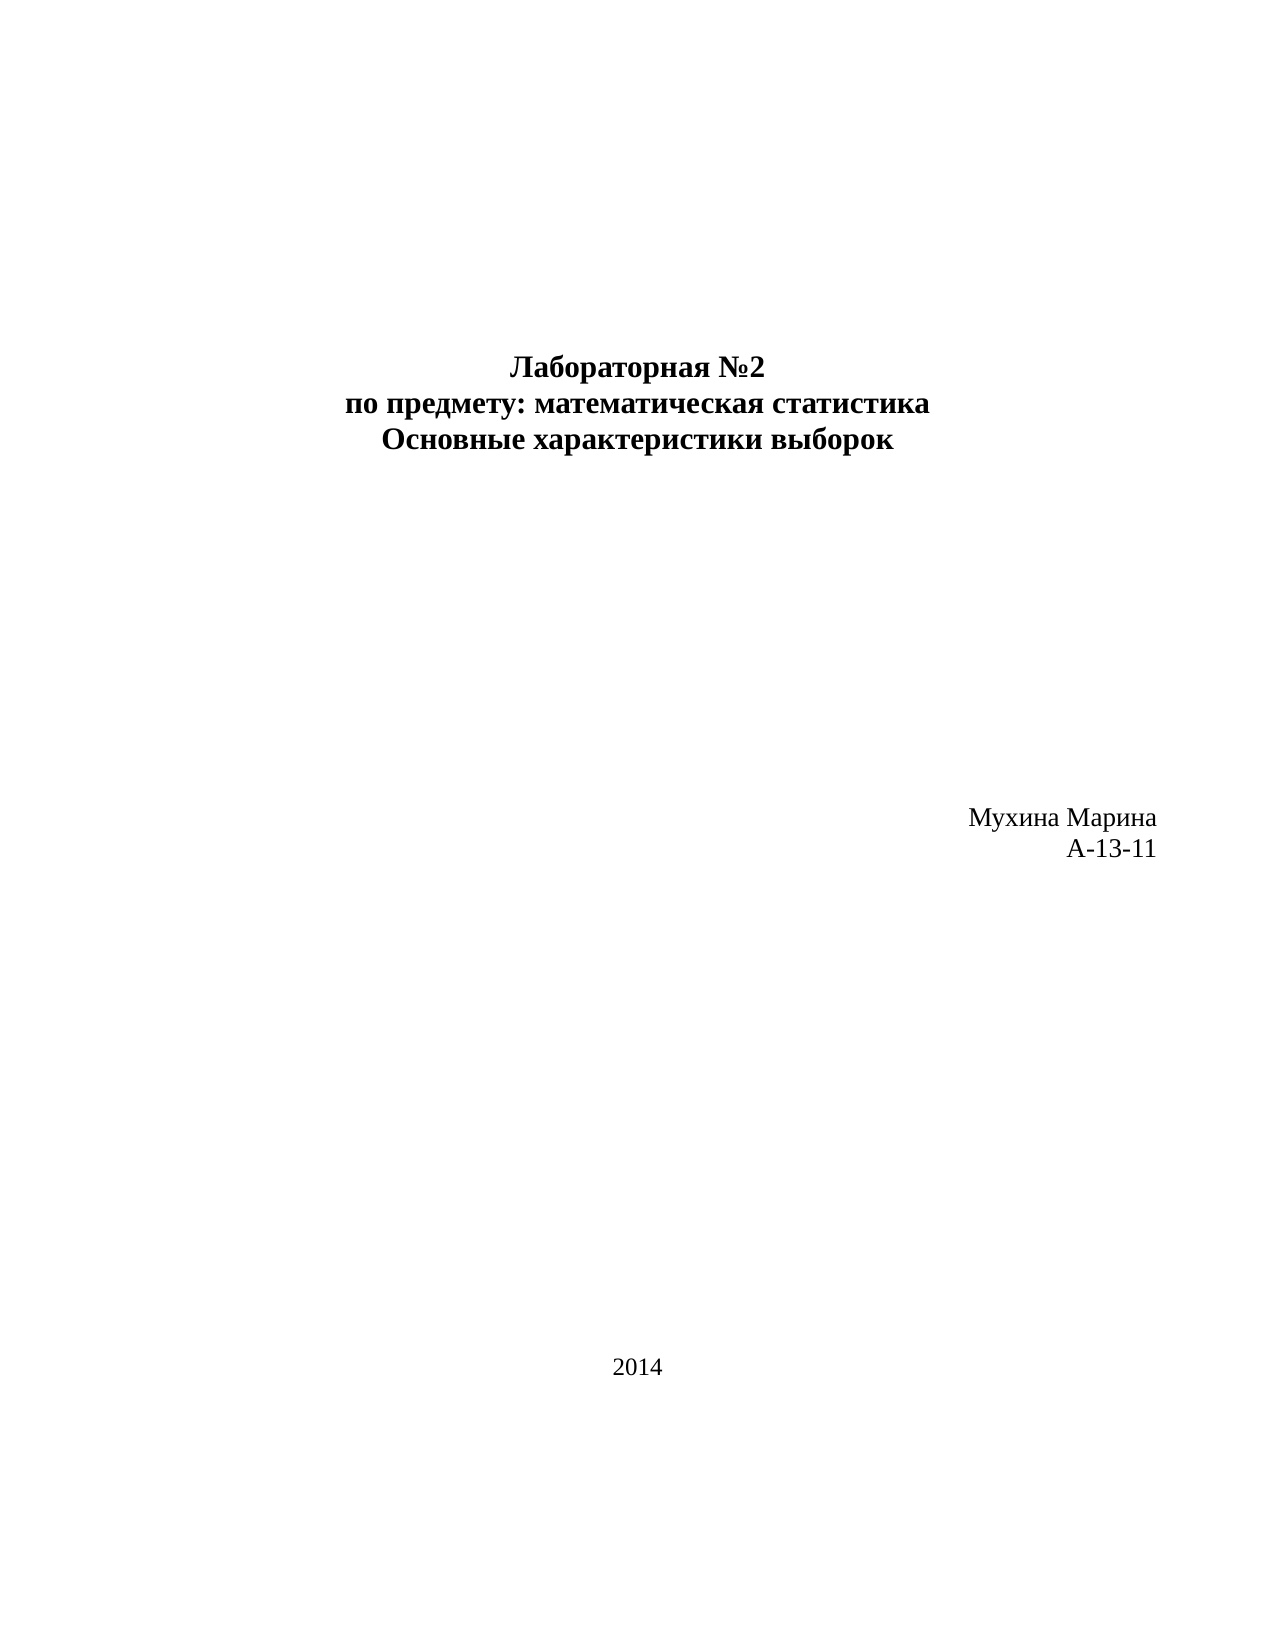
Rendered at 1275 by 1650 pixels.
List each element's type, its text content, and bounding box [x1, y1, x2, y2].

text А-13-11 [118, 832, 1157, 863]
text Лабораторная №2 [118, 348, 1157, 384]
text Основные характеристики выборок [118, 420, 1157, 456]
text по предмету: математическая статистика [118, 384, 1157, 420]
text 2014 [118, 1352, 1157, 1381]
text Мухина Марина [118, 801, 1157, 832]
